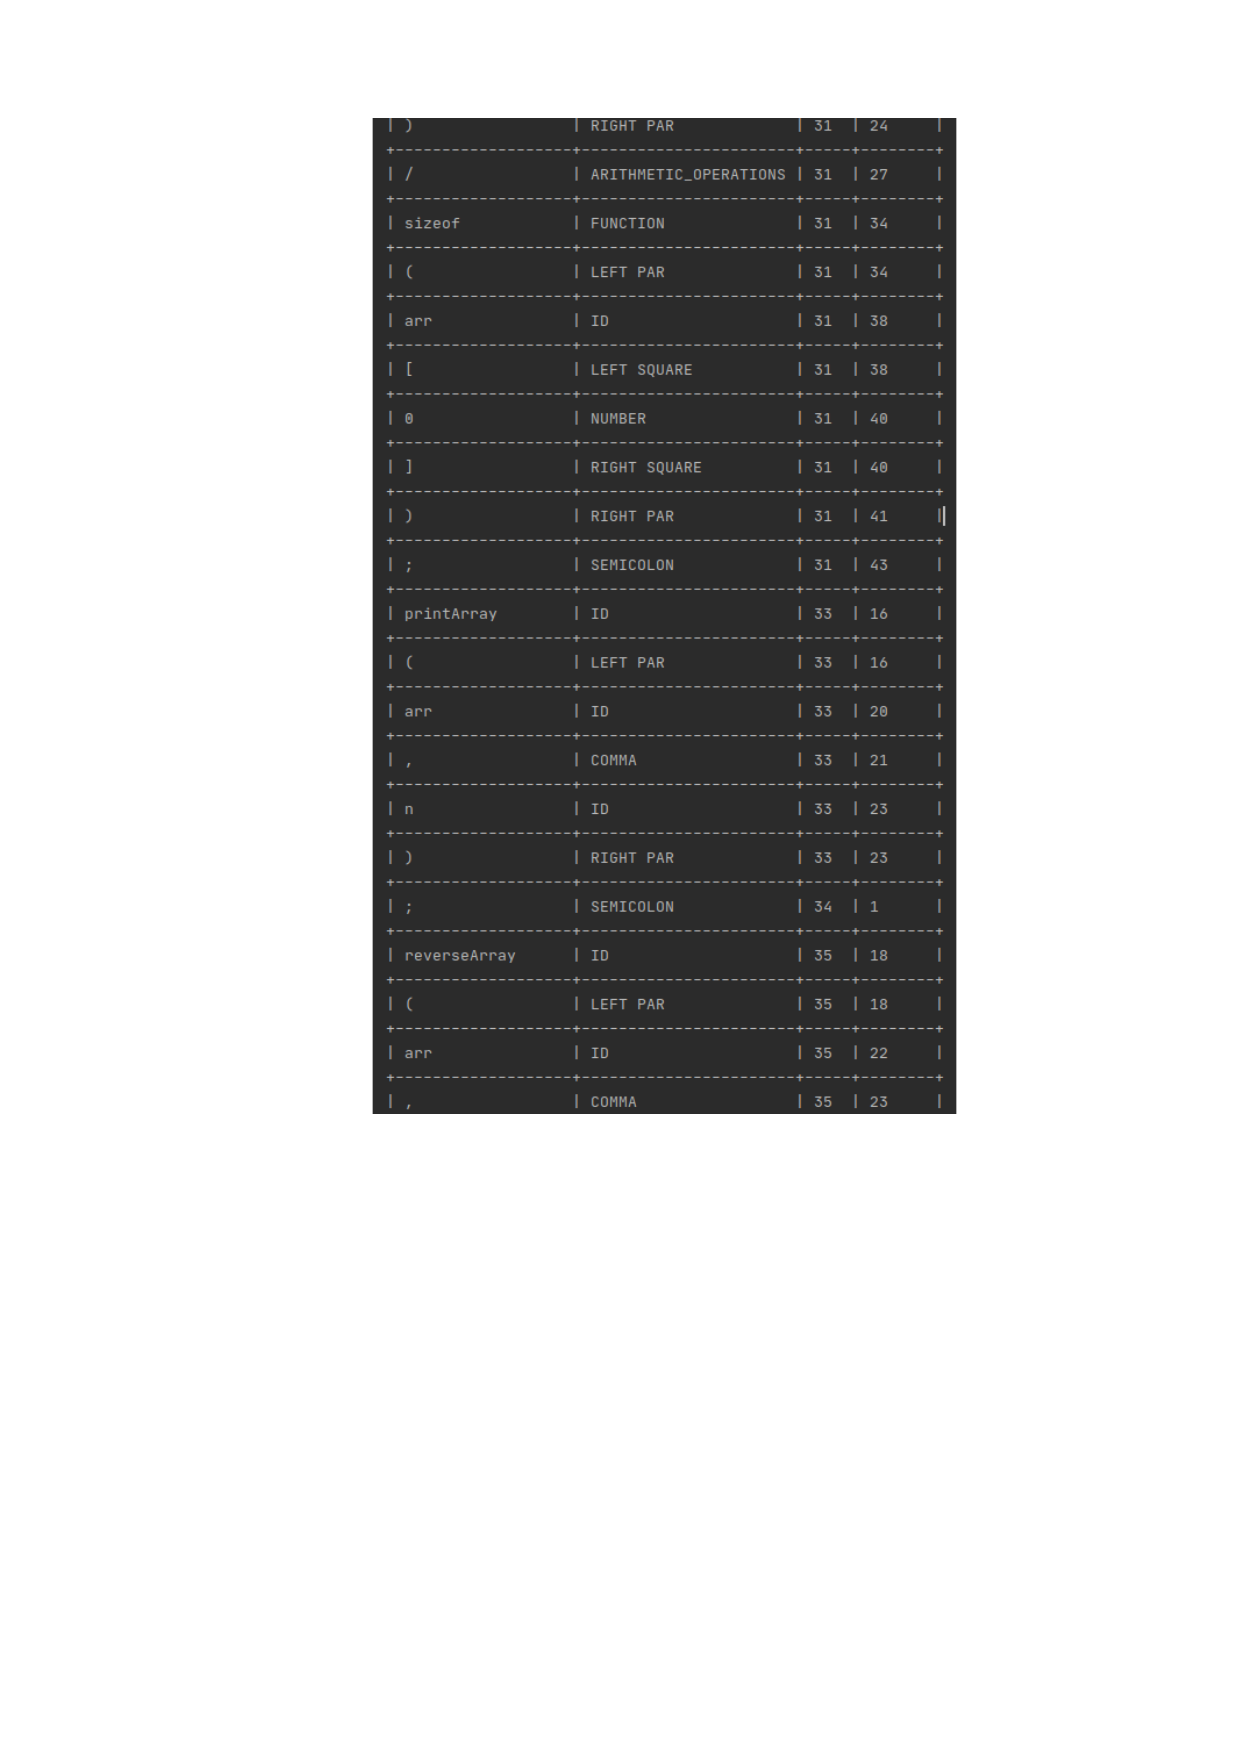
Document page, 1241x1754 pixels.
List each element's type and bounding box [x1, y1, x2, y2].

picture [372, 118, 957, 1114]
